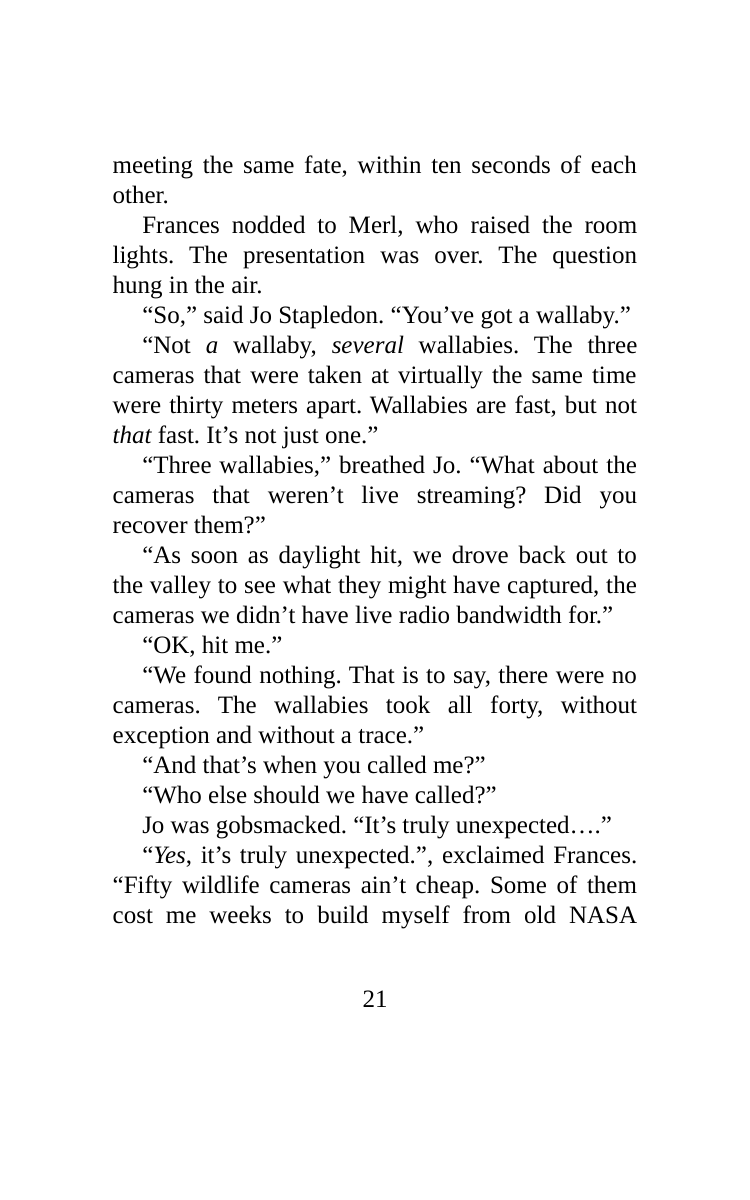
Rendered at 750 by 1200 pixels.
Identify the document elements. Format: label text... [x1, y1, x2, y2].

text “We found nothing. That is to say, there were no cameras. The wallabies took all forty, without exception and without a trace.” [112, 660, 637, 750]
text Jo was gobsmacked. “It’s truly unexpected….” [112, 810, 637, 840]
text “As soon as daylight hit, we drove back out to the valley to see what they might have captured, the cameras we didn’t have live radio bandwidth for.” [112, 540, 637, 630]
text Frances nodded to Merl, who raised the room lights. The presentation was over. The question hung in the air. [112, 210, 637, 300]
text “Three wallabies,” breathed Jo. “What about the cameras that weren’t live streaming? Did you recover them?” [112, 450, 637, 540]
text “So,” said Jo Stapledon. “You’ve got a wallaby.” [112, 300, 637, 330]
text “Who else should we have called?” [112, 780, 637, 810]
text “Not a wallaby, several wallabies. The three cameras that were taken at virtually the same time were thirty meters apart. Wallabies are fast, but not that fast. It’s not just one.” [112, 330, 637, 450]
text “OK, hit me.” [112, 630, 637, 660]
text “Yes, it’s truly unexpected.”, exclaimed Frances. “Fifty wildlife cameras ain’t cheap. Some of them cost me weeks to build myself from old NASA [112, 840, 637, 930]
text meeting the same fate, within ten seconds of each other. [112, 150, 637, 210]
text “And that’s when you called me?” [112, 750, 637, 780]
